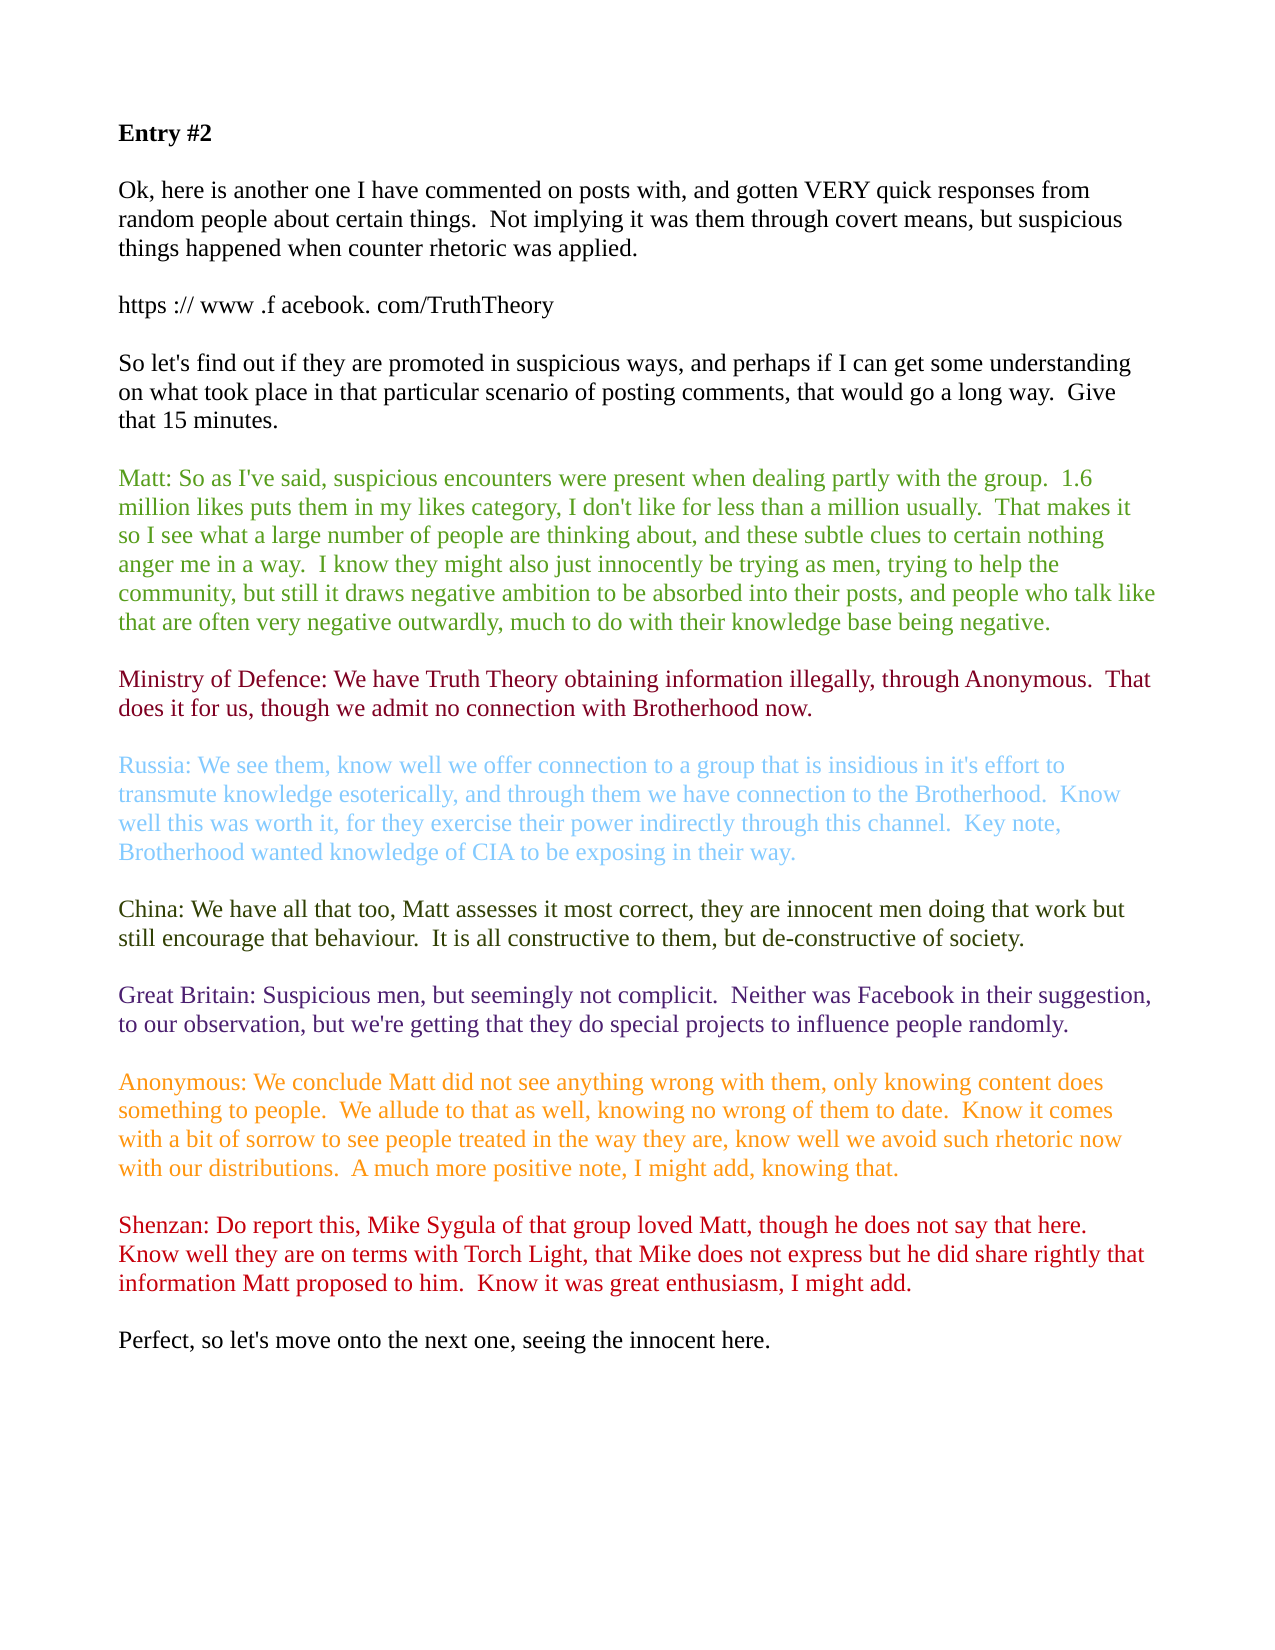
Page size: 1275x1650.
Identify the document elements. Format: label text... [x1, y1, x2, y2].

text Russia: We see them, know well we offer connection to a group that is insidious in it's effort to transmute knowledge esoterically, and through them we have connection to the Brotherhood. Know well this was worth it, for they exercise their power indirectly through this channel. Key note, Brotherhood wanted knowledge of CIA to be exposing in their way. [118, 751, 1157, 866]
text Ok, here is another one I have commented on posts with, and gotten VERY quick responses from random people about certain things. Not implying it was them through covert means, but suspicious things happened when counter rhetoric was applied. [118, 176, 1157, 262]
text Great Britain: Suspicious men, but seemingly not complicit. Neither was Facebook in their suggestion, to our observation, but we're getting that they do special projects to influence people randomly. [118, 981, 1157, 1038]
text Perfect, so let's move onto the next one, seeing the innocent here. [118, 1326, 1157, 1354]
text Anonymous: We conclude Matt did not see anything wrong with them, only knowing content does something to people. We allude to that as well, knowing no wrong of them to date. Know it comes with a bit of sorrow to see people treated in the way they are, know well we avoid such rhetoric now with our distributions. A much more positive note, I might add, knowing that. [118, 1067, 1157, 1182]
text Entry #2 [118, 118, 1157, 147]
text China: We have all that too, Matt assesses it most correct, they are innocent men doing that work but still encourage that behaviour. It is all constructive to them, but de-constructive of society. [118, 894, 1157, 952]
text Shenzan: Do report this, Mike Sygula of that group loved Matt, though he does not say that here. Know well they are on terms with Torch Light, that Mike does not express but he did share rightly that information Matt proposed to him. Know it was great enthusiasm, I might add. [118, 1211, 1157, 1297]
text https :// www .f acebook. com/TruthTheory [118, 291, 1157, 319]
text So let's find out if they are promoted in suspicious ways, and perhaps if I can get some understanding on what took place in that particular scenario of posting comments, that would go a long way. Give that 15 minutes. [118, 348, 1157, 434]
text Ministry of Defence: We have Truth Theory obtaining information illegally, through Anonymous. That does it for us, though we admit no connection with Brotherhood now. [118, 664, 1157, 722]
text Matt: So as I've said, suspicious encounters were present when dealing partly with the group. 1.6 million likes puts them in my likes category, I don't like for less than a million usually. That makes it so I see what a large number of people are thinking about, and these subtle clues to certain nothing anger me in a way. I know they might also just innocently be trying as men, trying to help the community, but still it draws negative ambition to be absorbed into their posts, and people who talk like that are often very negative outwardly, much to do with their knowledge base being negative. [118, 463, 1157, 636]
